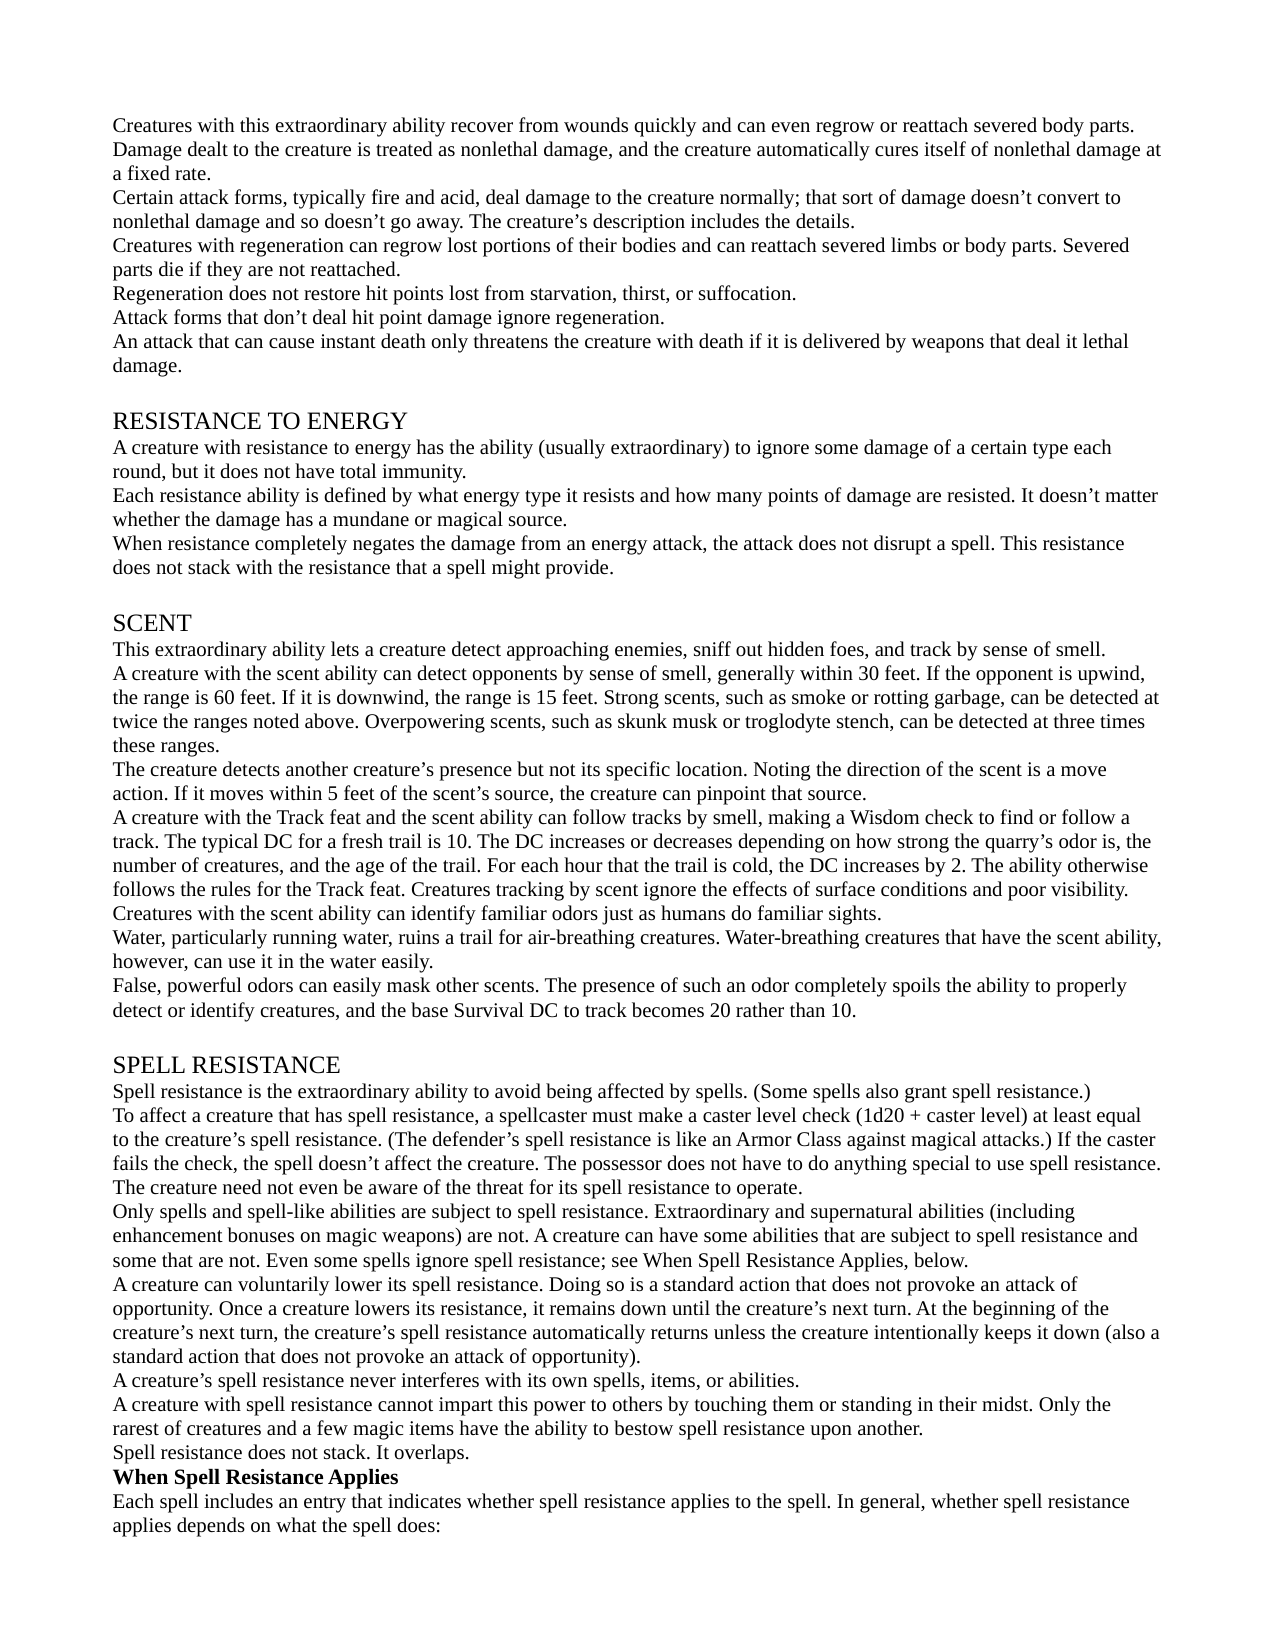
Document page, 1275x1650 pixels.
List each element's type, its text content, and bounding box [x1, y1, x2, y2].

text Only spells and spell-like abilities are subject to spell resistance. Extraordinary and supernatural abilities (including enhancement bonuses on magic weapons) are not. A creature can have some abilities that are subject to spell resistance and some that are not. Even some spells ignore spell resistance; see When Spell Resistance Applies, below. [112, 1199, 1162, 1272]
text A creature can voluntarily lower its spell resistance. Doing so is a standard action that does not provoke an attack of opportunity. Once a creature lowers its resistance, it remains down until the creature’s next turn. At the beginning of the creature’s next turn, the creature’s spell resistance automatically returns unless the creature intentionally keeps it down (also a standard action that does not provoke an attack of opportunity). [112, 1272, 1162, 1368]
text A creature with the scent ability can detect opponents by sense of smell, generally within 30 feet. If the opponent is upwind, the range is 60 feet. If it is downwind, the range is 15 feet. Strong scents, such as smoke or rotting garbage, can be detected at twice the ranges noted above. Overpowering scents, such as skunk musk or troglodyte stench, can be detected at three times these ranges. [112, 661, 1162, 757]
text Each spell includes an entry that indicates whether spell resistance applies to the spell. In general, whether spell resistance applies depends on what the spell does: [112, 1489, 1162, 1537]
text Certain attack forms, typically fire and acid, deal damage to the creature normally; that sort of damage doesn’t convert to nonlethal damage and so doesn’t go away. The creature’s description includes the details. [112, 185, 1162, 233]
text A creature with spell resistance cannot impart this power to others by touching them or standing in their midst. Only the rarest of creatures and a few magic items have the ability to bestow spell resistance upon another. [112, 1392, 1162, 1440]
text To affect a creature that has spell resistance, a spellcaster must make a caster level check (1d20 + caster level) at least equal to the creature’s spell resistance. (The defender’s spell resistance is like an Armor Class against magical attacks.) If the caster fails the check, the spell doesn’t affect the creature. The possessor does not have to do anything special to use spell resistance. The creature need not even be aware of the threat for its spell resistance to operate. [112, 1103, 1162, 1199]
text SPELL RESISTANCE [112, 1050, 1162, 1079]
text False, powerful odors can easily mask other scents. The presence of such an odor completely spoils the ability to properly detect or identify creatures, and the base Survival DC to track becomes 20 rather than 10. [112, 973, 1162, 1022]
text Regeneration does not restore hit points lost from starvation, thirst, or suffocation. [112, 281, 1162, 305]
text Water, particularly running water, ruins a trail for air-breathing creatures. Water-breathing creatures that have the scent ability, however, can use it in the water easily. [112, 925, 1162, 973]
text Attack forms that don’t deal hit point damage ignore regeneration. [112, 305, 1162, 329]
text The creature detects another creature’s presence but not its specific location. Noting the direction of the scent is a move action. If it moves within 5 feet of the scent’s source, the creature can pinpoint that source. [112, 757, 1162, 805]
text A creature’s spell resistance never interferes with its own spells, items, or abilities. [112, 1368, 1162, 1392]
text Creatures with this extraordinary ability recover from wounds quickly and can even regrow or reattach severed body parts. Damage dealt to the creature is treated as nonlethal damage, and the creature automatically cures itself of nonlethal damage at a fixed rate. [112, 112, 1162, 185]
text A creature with resistance to energy has the ability (usually extraordinary) to ignore some damage of a certain type each round, but it does not have total immunity. [112, 435, 1162, 483]
text An attack that can cause instant death only threatens the creature with death if it is delivered by weapons that deal it lethal damage. [112, 329, 1162, 377]
text Spell resistance is the extraordinary ability to avoid being affected by spells. (Some spells also grant spell resistance.) [112, 1079, 1162, 1103]
text When resistance completely negates the damage from an energy attack, the attack does not disrupt a spell. This resistance does not stack with the resistance that a spell might provide. [112, 531, 1162, 579]
text RESISTANCE TO ENERGY [112, 406, 1162, 435]
text This extraordinary ability lets a creature detect approaching enemies, sniff out hidden foes, and track by sense of smell. [112, 637, 1162, 661]
text Spell resistance does not stack. It overlaps. [112, 1440, 1162, 1464]
text SCENT [112, 608, 1162, 637]
text Creatures with the scent ability can identify familiar odors just as humans do familiar sights. [112, 901, 1162, 925]
text Each resistance ability is defined by what energy type it resists and how many points of damage are resisted. It doesn’t matter whether the damage has a mundane or magical source. [112, 483, 1162, 531]
text Creatures with regeneration can regrow lost portions of their bodies and can reattach severed limbs or body parts. Severed parts die if they are not reattached. [112, 233, 1162, 281]
subtitle When Spell Resistance Applies [112, 1464, 1162, 1489]
text A creature with the Track feat and the scent ability can follow tracks by smell, making a Wisdom check to find or follow a track. The typical DC for a fresh trail is 10. The DC increases or decreases depending on how strong the quarry’s odor is, the number of creatures, and the age of the trail. For each hour that the trail is cold, the DC increases by 2. The ability otherwise follows the rules for the Track feat. Creatures tracking by scent ignore the effects of surface conditions and poor visibility. [112, 805, 1162, 901]
